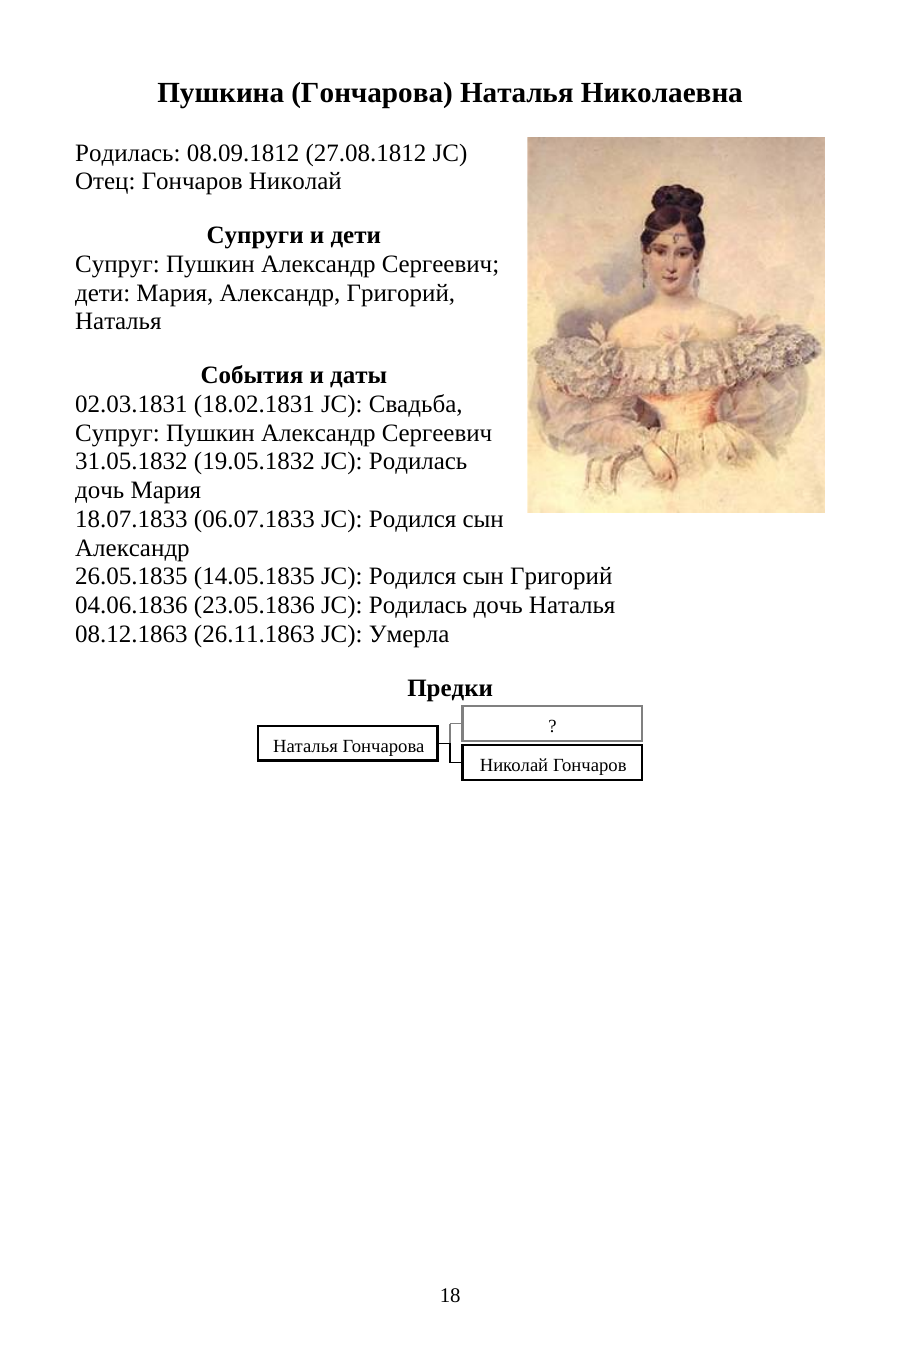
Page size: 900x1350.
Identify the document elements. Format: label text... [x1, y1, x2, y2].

subtitle Предки [75, 673, 825, 701]
subtitle Пушкина (Гончарова) Наталья Николаевна [75, 75, 825, 108]
text 31.05.1832 (19.05.1832 JC): Родилась дочь Мария [75, 446, 527, 504]
text Родилась: 08.09.1812 (27.08.1812 JC) [75, 138, 527, 166]
subtitle События и даты [75, 360, 527, 389]
text 04.06.1836 (23.05.1836 JC): Родилась дочь Наталья [75, 590, 825, 619]
text 18.07.1833 (06.07.1833 JC): Родился сын Александр [75, 504, 825, 561]
text 02.03.1831 (18.02.1831 JC): Свадьба, Супруг: Пушкин Александр Сергеевич [75, 389, 527, 446]
text Супруг: Пушкин Александр Сергеевич; дети: Мария, Александр, Григорий, Наталья [75, 249, 527, 335]
text 26.05.1835 (14.05.1835 JC): Родился сын Григорий [75, 561, 825, 590]
picture [527, 137, 825, 513]
subtitle Супруги и дети [75, 220, 527, 249]
text 08.12.1863 (26.11.1863 JC): Умерла [75, 619, 825, 648]
text Отец: Гончаров Николай [75, 166, 527, 195]
